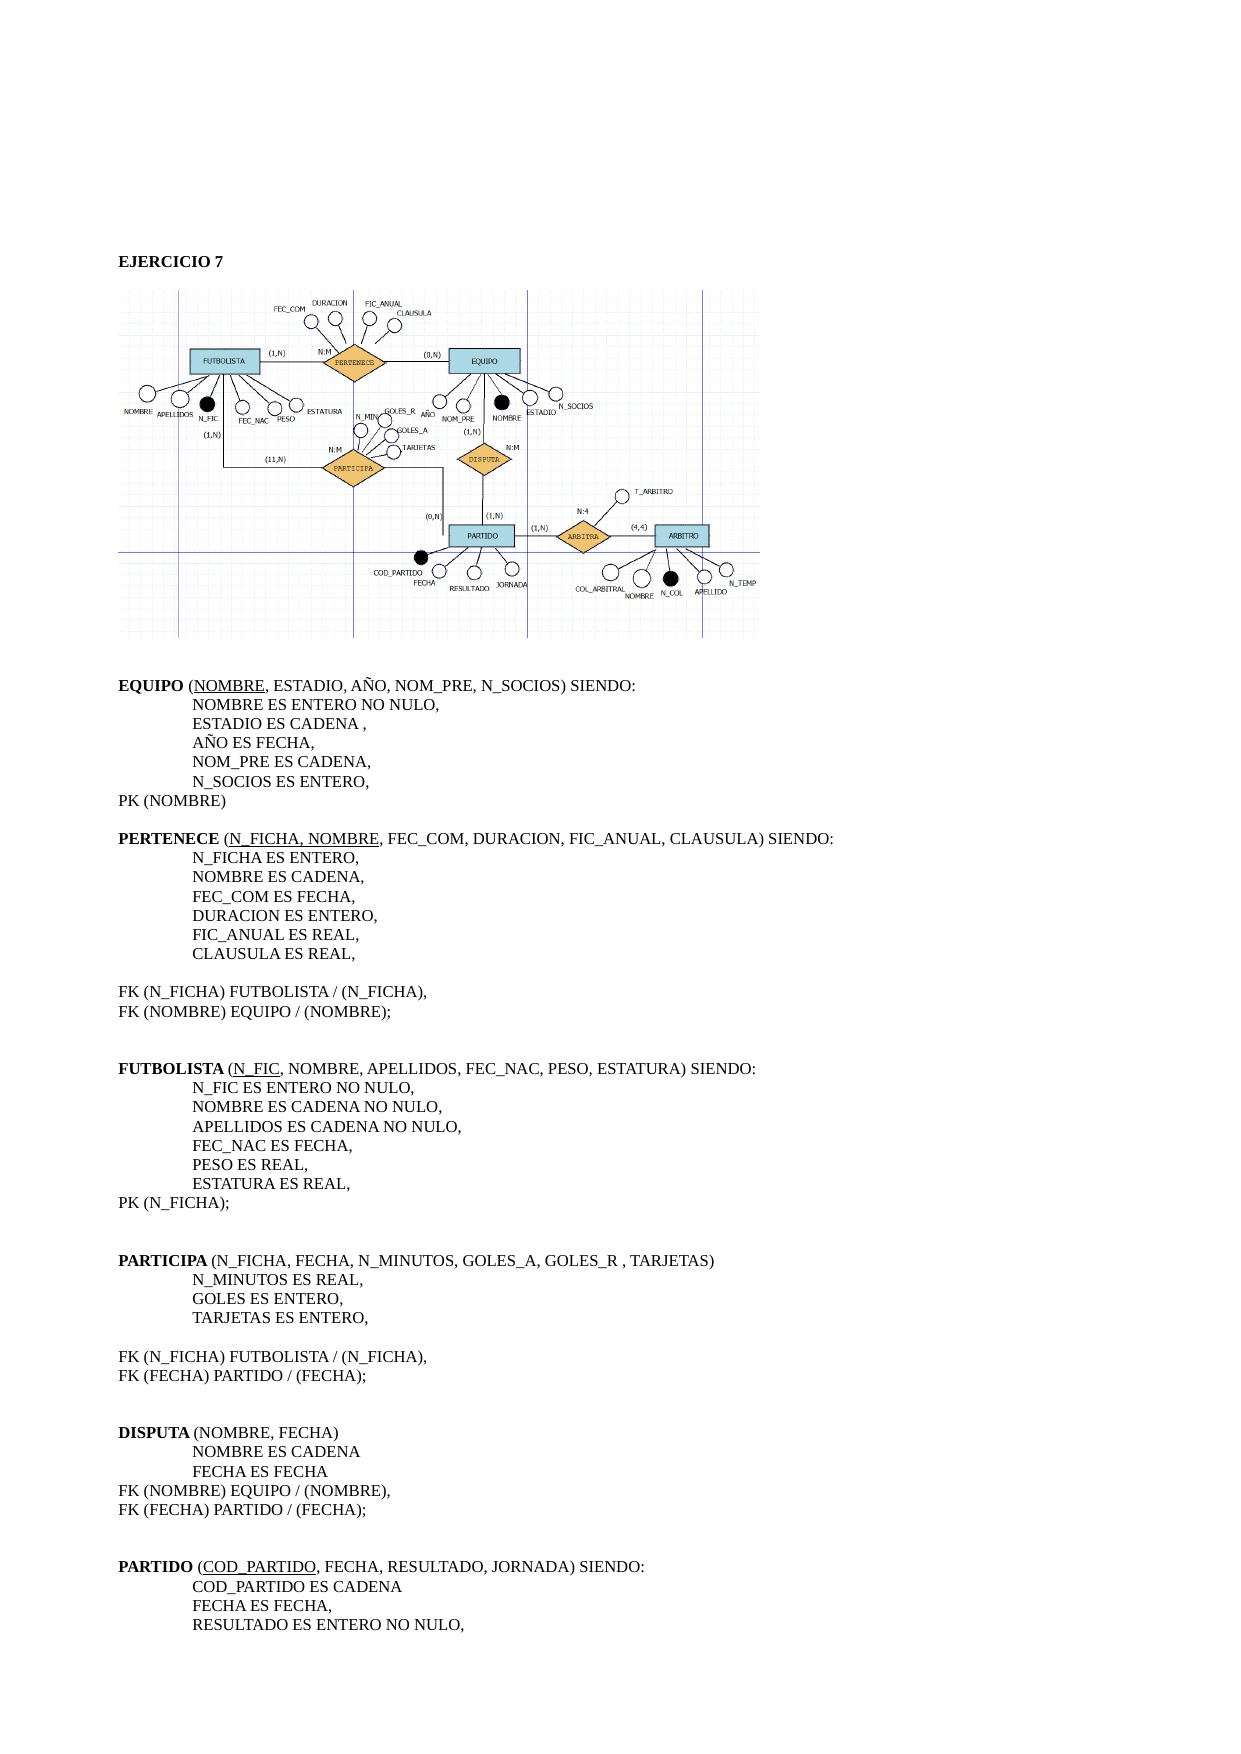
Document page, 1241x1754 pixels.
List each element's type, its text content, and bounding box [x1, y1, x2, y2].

text DURACION ES ENTERO, [118, 906, 1122, 925]
text PERTENECE (N_FICHA, NOMBRE, FEC_COM, DURACION, FIC_ANUAL, CLAUSULA) SIENDO: [118, 829, 1122, 848]
text PK (N_FICHA); [118, 1193, 1122, 1212]
text COD_PARTIDO ES CADENA [118, 1576, 1122, 1596]
text PESO ES REAL, [118, 1155, 1122, 1174]
text FECHA ES FECHA, [118, 1596, 1122, 1615]
text FK (N_FICHA) FUTBOLISTA / (N_FICHA), [118, 1346, 1122, 1366]
text N_MINUTOS ES REAL, [118, 1270, 1122, 1289]
text NOMBRE ES CADENA, [118, 867, 1122, 886]
text APELLIDOS ES CADENA NO NULO, [118, 1116, 1122, 1136]
text N_SOCIOS ES ENTERO, [118, 771, 1122, 791]
text FK (NOMBRE) EQUIPO / (NOMBRE); [118, 1001, 1122, 1021]
text NOMBRE ES ENTERO NO NULO, [118, 695, 1122, 714]
text CLAUSULA ES REAL, [118, 944, 1122, 963]
text EJERCICIO 7 [118, 252, 1122, 271]
text FK (FECHA) PARTIDO / (FECHA); [118, 1500, 1122, 1519]
text NOMBRE ES CADENA NO NULO, [118, 1097, 1122, 1116]
text DISPUTA (NOMBRE, FECHA) [118, 1423, 1122, 1442]
text PK (NOMBRE) [118, 791, 1122, 810]
text FECHA ES FECHA [118, 1461, 1122, 1481]
text N_FICHA ES ENTERO, [118, 848, 1122, 867]
text RESULTADO ES ENTERO NO NULO, [118, 1615, 1122, 1634]
text N_FIC ES ENTERO NO NULO, [118, 1078, 1122, 1097]
text AÑO ES FECHA, [118, 733, 1122, 752]
text TARJETAS ES ENTERO, [118, 1308, 1122, 1327]
text FUTBOLISTA (N_FIC, NOMBRE, APELLIDOS, FEC_NAC, PESO, ESTATURA) SIENDO: [118, 1059, 1122, 1078]
picture [118, 290, 761, 638]
text FEC_COM ES FECHA, [118, 886, 1122, 906]
text PARTIDO (COD_PARTIDO, FECHA, RESULTADO, JORNADA) SIENDO: [118, 1557, 1122, 1576]
text NOMBRE ES CADENA [118, 1442, 1122, 1461]
text GOLES ES ENTERO, [118, 1289, 1122, 1308]
text EQUIPO (NOMBRE, ESTADIO, AÑO, NOM_PRE, N_SOCIOS) SIENDO: [118, 676, 1122, 695]
text FK (FECHA) PARTIDO / (FECHA); [118, 1366, 1122, 1385]
text ESTATURA ES REAL, [118, 1174, 1122, 1193]
text ESTADIO ES CADENA , [118, 714, 1122, 733]
text FK (N_FICHA) FUTBOLISTA / (N_FICHA), [118, 982, 1122, 1001]
text PARTICIPA (N_FICHA, FECHA, N_MINUTOS, GOLES_A, GOLES_R , TARJETAS) [118, 1251, 1122, 1270]
text NOM_PRE ES CADENA, [118, 752, 1122, 771]
text FIC_ANUAL ES REAL, [118, 925, 1122, 944]
text FEC_NAC ES FECHA, [118, 1136, 1122, 1155]
text FK (NOMBRE) EQUIPO / (NOMBRE), [118, 1481, 1122, 1500]
